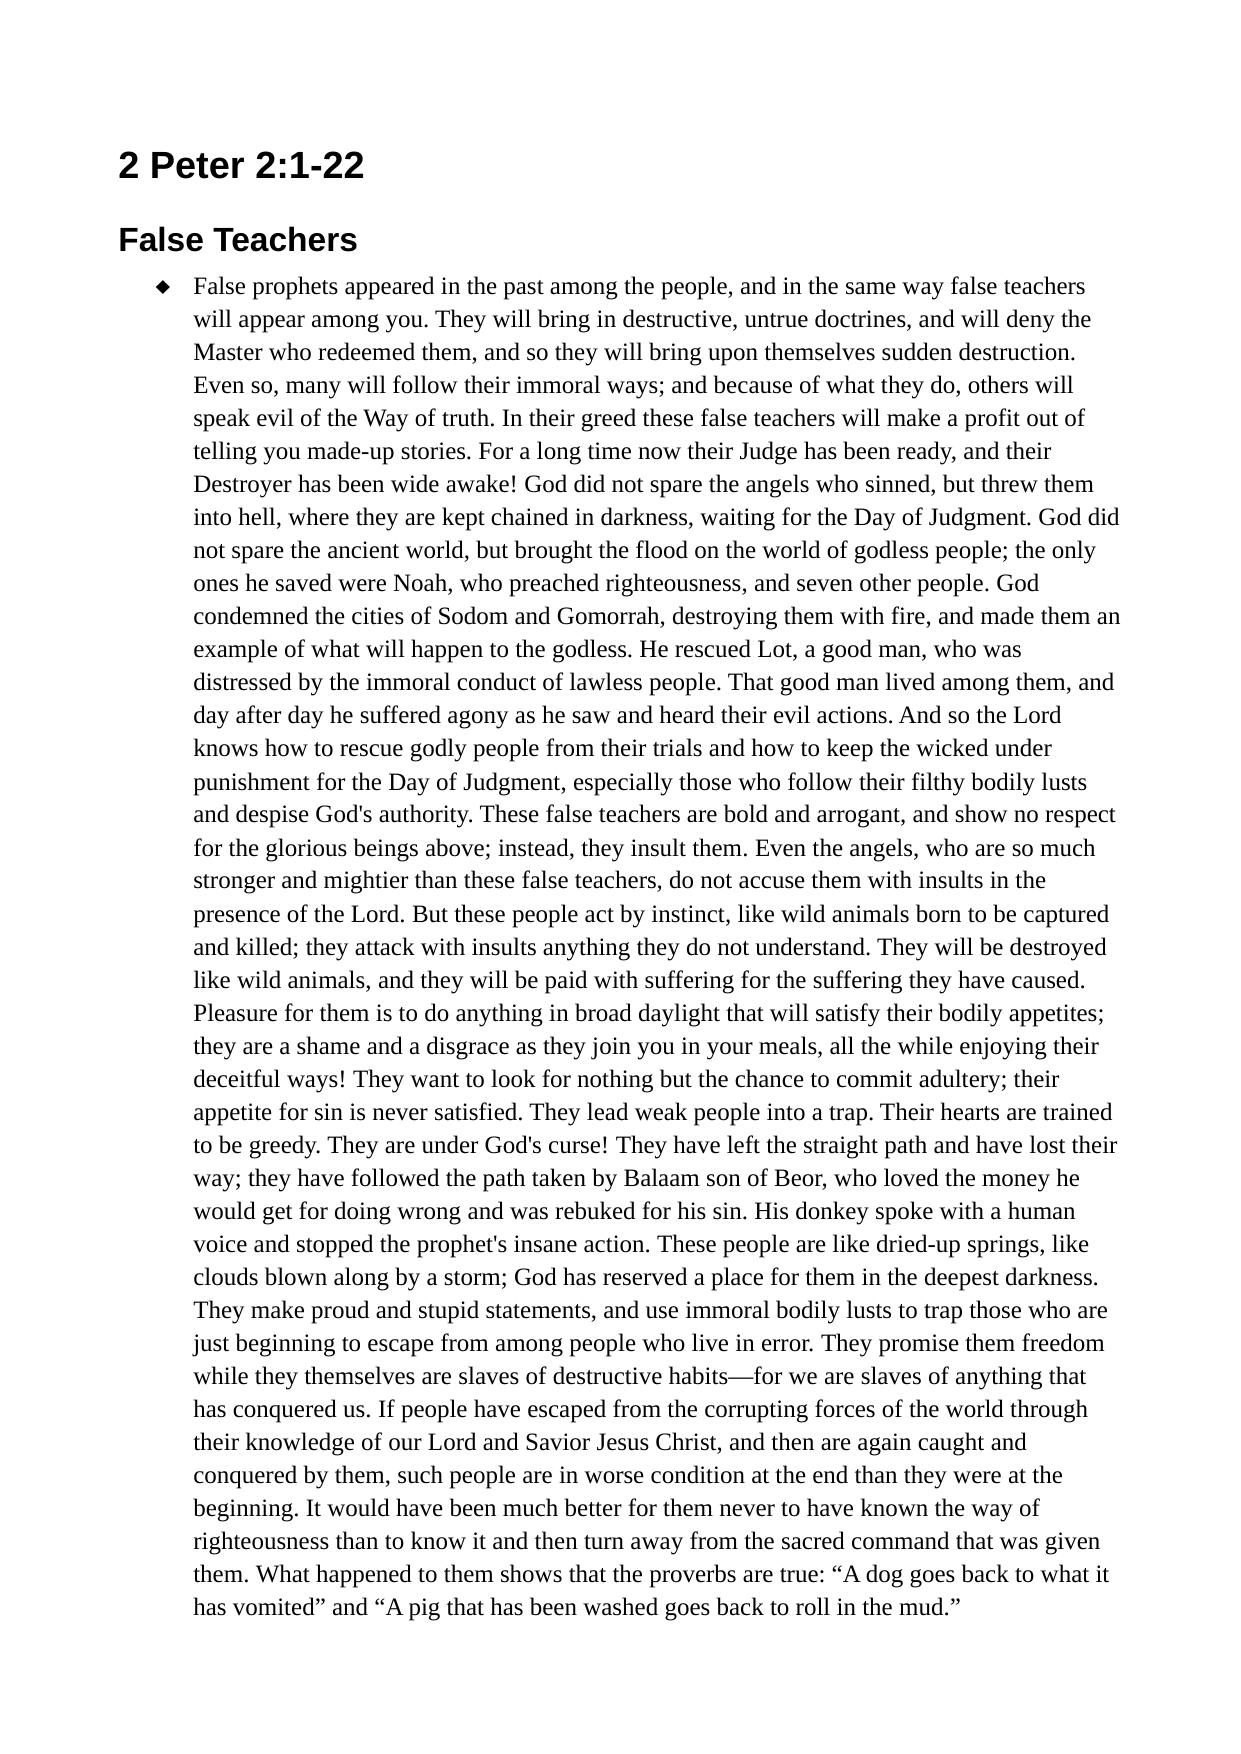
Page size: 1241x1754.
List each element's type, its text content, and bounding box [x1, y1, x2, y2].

subtitle False Teachers [118, 220, 1122, 259]
subtitle 2 Peter 2:1-22 [118, 143, 1122, 187]
list False prophets appeared in the past among the people, and in the same way false teachers will appear among you. They will bring in destructive, untrue doctrines, and will deny the Master who redeemed them, and so they will bring upon themselves sudden destruction. Even so, many will follow their immoral ways; and because of what they do, others will speak evil of the Way of truth. In their greed these false teachers will make a profit out of telling you made-up stories. For a long time now their Judge has been ready, and their Destroyer has been wide awake! God did not spare the angels who sinned, but threw them into hell, where they are kept chained in darkness, waiting for the Day of Judgment. God did not spare the ancient world, but brought the flood on the world of godless people; the only ones he saved were Noah, who preached righteousness, and seven other people. God condemned the cities of Sodom and Gomorrah, destroying them with fire, and made them an example of what will happen to the godless. He rescued Lot, a good man, who was distressed by the immoral conduct of lawless people. That good man lived among them, and day after day he suffered agony as he saw and heard their evil actions. And so the Lord knows how to rescue godly people from their trials and how to keep the wicked under punishment for the Day of Judgment, especially those who follow their filthy bodily lusts and despise God's authority. These false teachers are bold and arrogant, and show no respect for the glorious beings above; instead, they insult them. Even the angels, who are so much stronger and mightier than these false teachers, do not accuse them with insults in the presence of the Lord. But these people act by instinct, like wild animals born to be captured and killed; they attack with insults anything they do not understand. They will be destroyed like wild animals, and they will be paid with suffering for the suffering they have caused. Pleasure for them is to do anything in broad daylight that will satisfy their bodily appetites; they are a shame and a disgrace as they join you in your meals, all the while enjoying their deceitful ways! They want to look for nothing but the chance to commit adultery; their appetite for sin is never satisfied. They lead weak people into a trap. Their hearts are trained to be greedy. They are under God's curse! They have left the straight path and have lost their way; they have followed the path taken by Balaam son of Beor, who loved the money he would get for doing wrong and was rebuked for his sin. His donkey spoke with a human voice and stopped the prophet's insane action. These people are like dried-up springs, like clouds blown along by a storm; God has reserved a place for them in the deepest darkness. They make proud and stupid statements, and use immoral bodily lusts to trap those who are just beginning to escape from among people who live in error. They promise them freedom while they themselves are slaves of destructive habits—for we are slaves of anything that has conquered us. If people have escaped from the corrupting forces of the world through their knowledge of our Lord and Savior Jesus Christ, and then are again caught and conquered by them, such people are in worse condition at the end than they were at the beginning. It would have been much better for them never to have known the way of righteousness than to know it and then turn away from the sacred command that was given them. What happened to them shows that the proverbs are true: “A dog goes back to what it has vomited” and “A pig that has been washed goes back to roll in the mud.” [156, 271, 1122, 1621]
